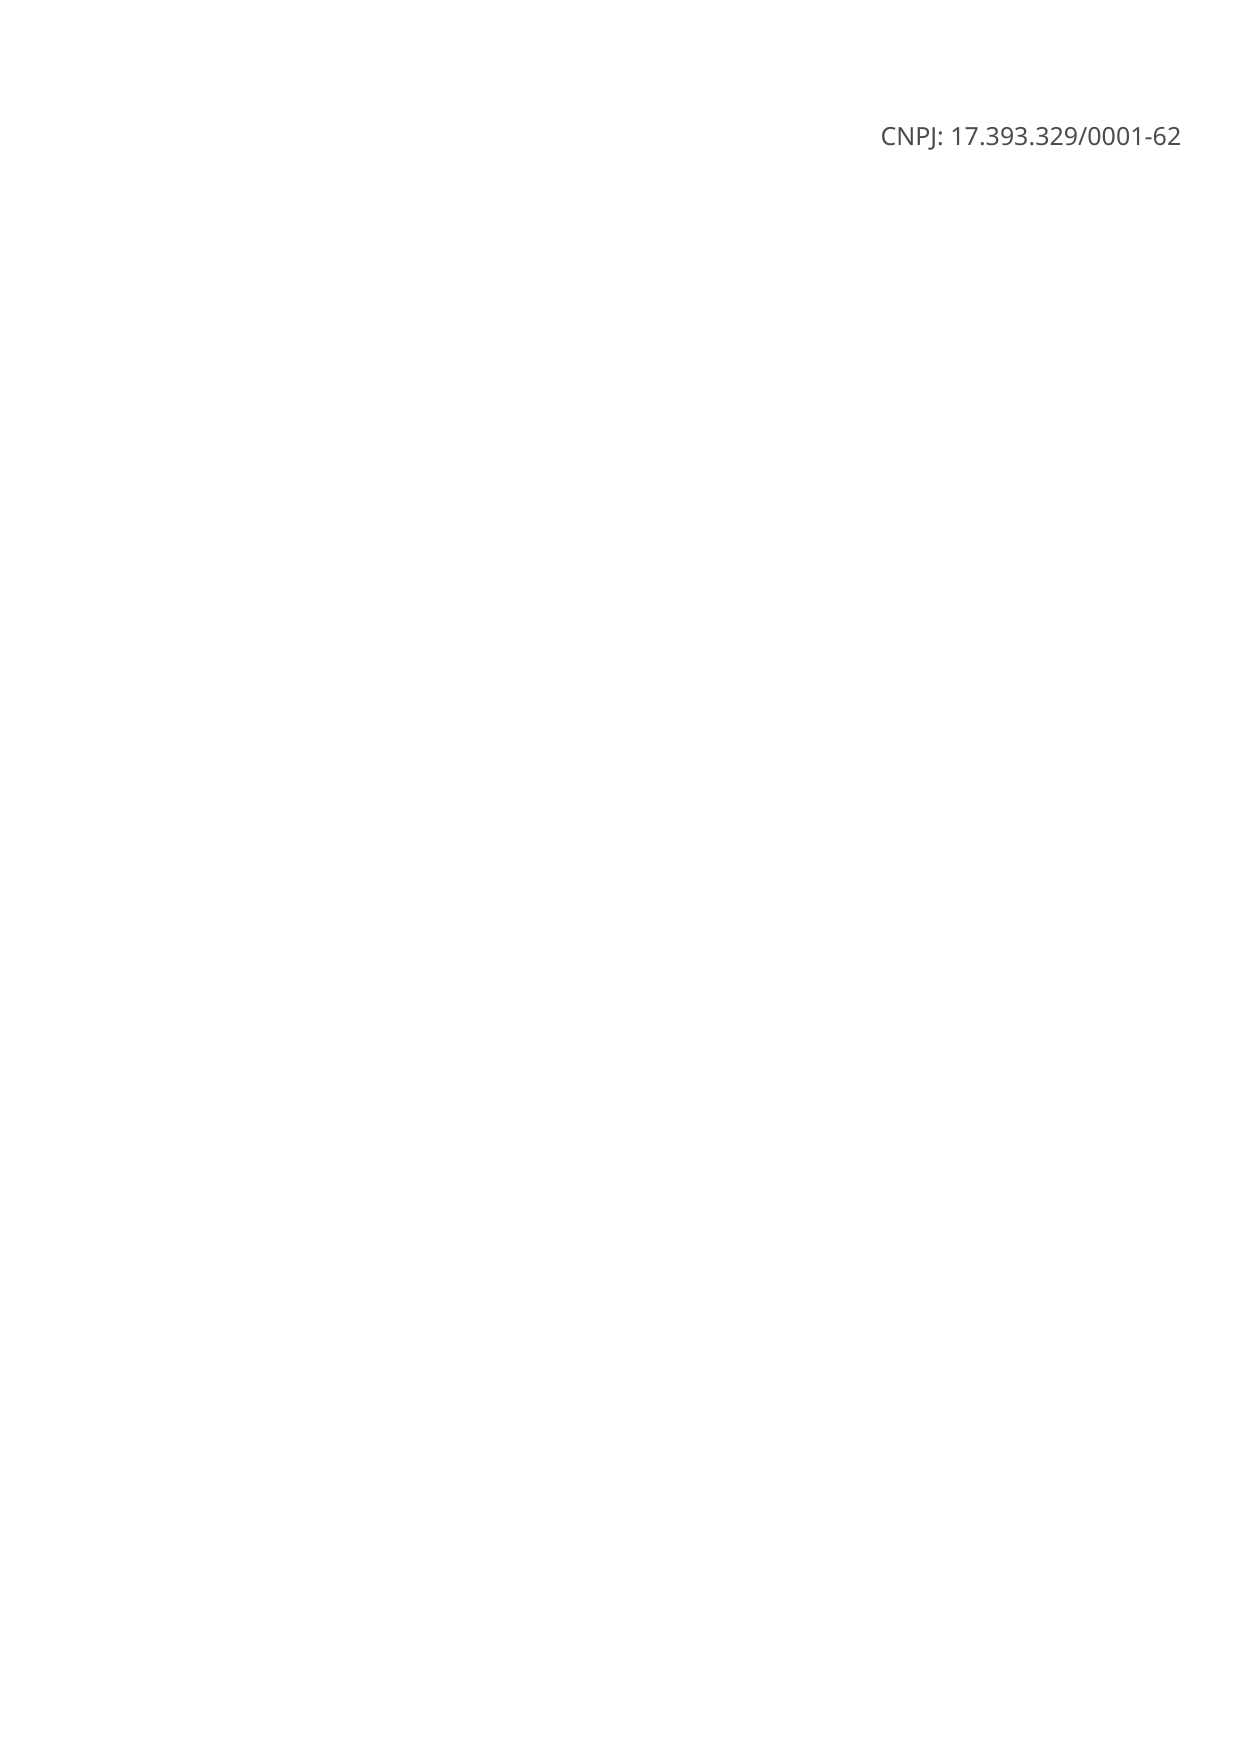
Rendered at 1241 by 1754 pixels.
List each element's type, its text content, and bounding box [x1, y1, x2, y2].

text CNPJ: 17.393.329/0001-62 [59, 118, 1181, 152]
